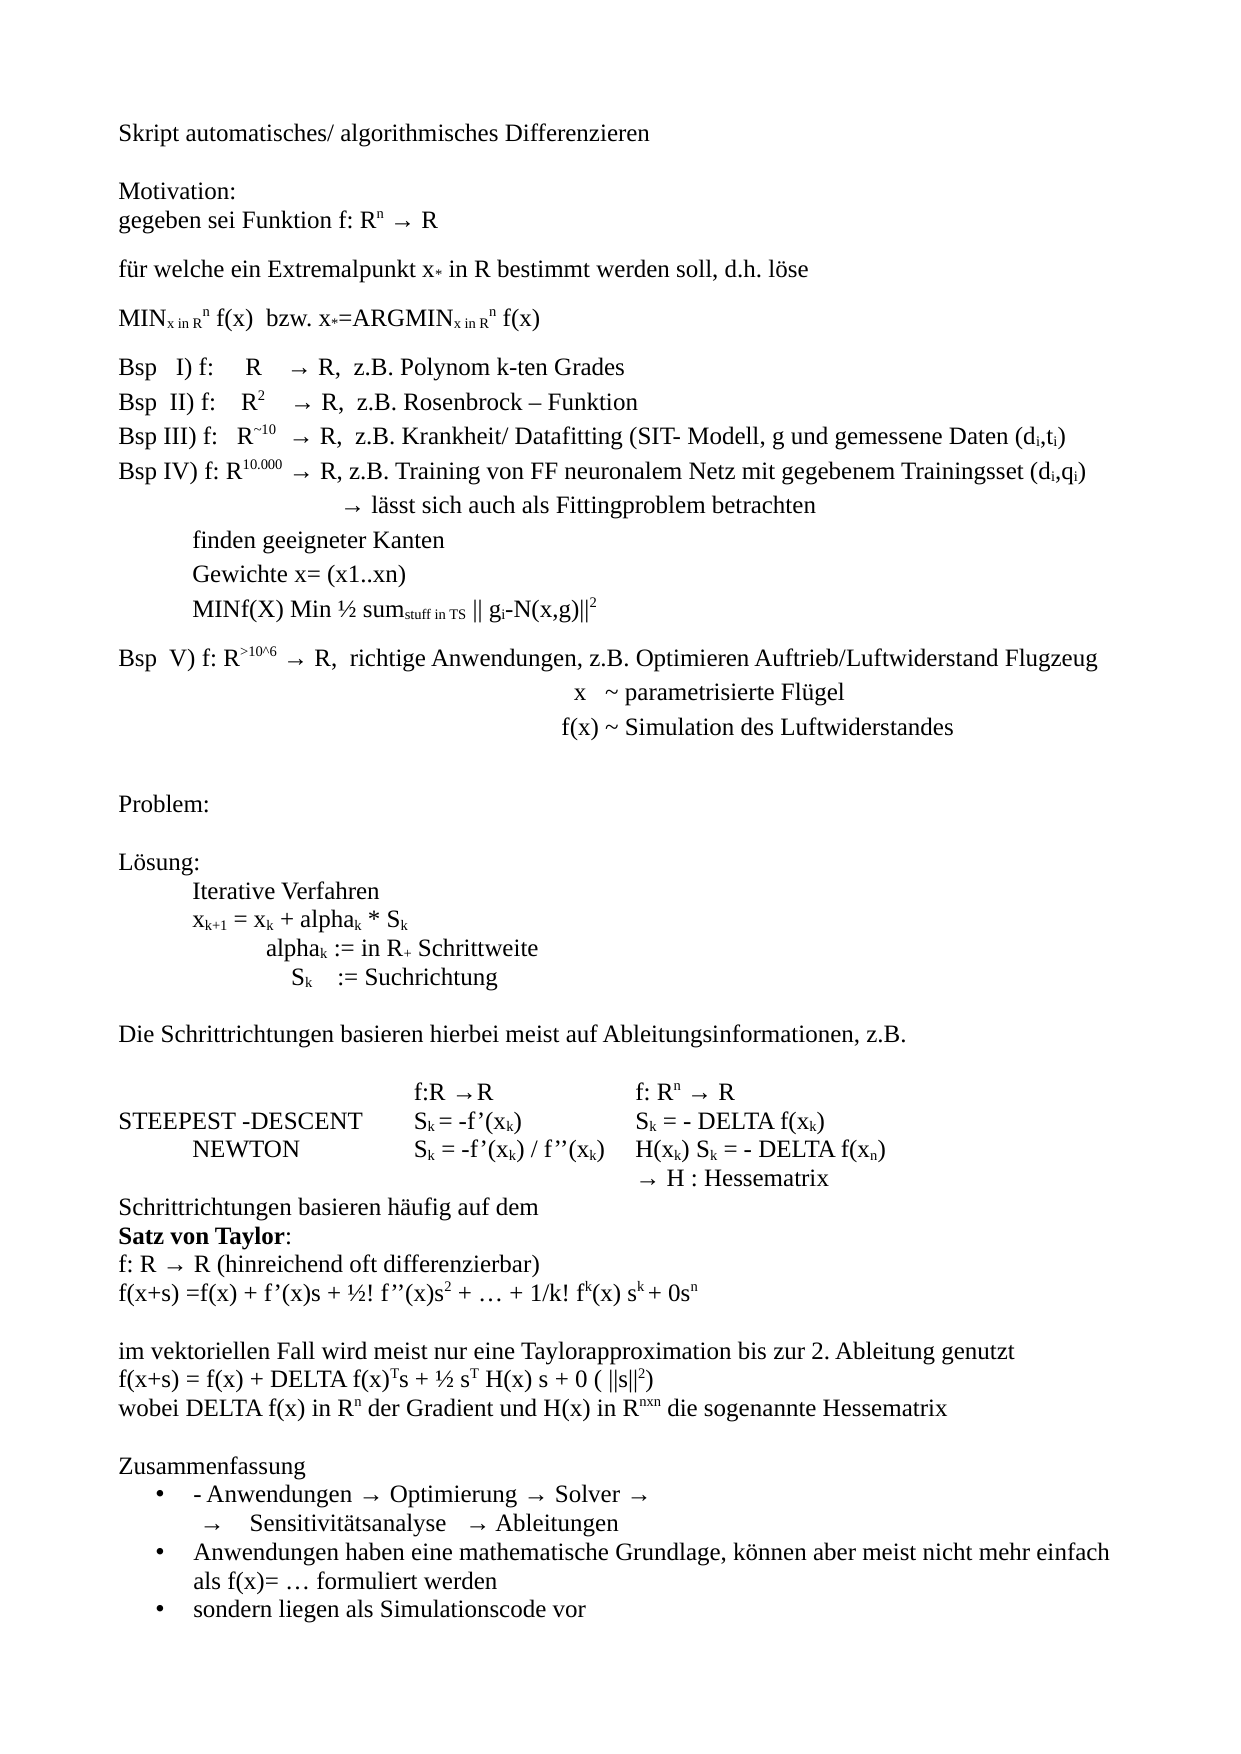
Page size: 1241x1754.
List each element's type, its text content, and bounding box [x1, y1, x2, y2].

text → H : Hessematrix [118, 1163, 1122, 1192]
text xk+1 = xk + alphak * Sk [118, 904, 1122, 933]
list - Anwendungen → Optimierung → Solver → → Sensitivitätsanalyse → Ableitungen [156, 1479, 1122, 1537]
text STEEPEST -DESCENT Sk = -f’(xk) Sk = - DELTA f(xk) [118, 1106, 1122, 1134]
text f: R → R (hinreichend oft differenzierbar) [118, 1249, 1122, 1278]
text Sk := Suchrichtung [118, 962, 1122, 991]
text MINx in Rn f(x) bzw. x*=ARGMINx in Rn f(x) [118, 303, 1122, 332]
text wobei DELTA f(x) in Rn der Gradient und H(x) in Rnxn die sogenannte Hessematrix [118, 1393, 1122, 1422]
text im vektoriellen Fall wird meist nur eine Taylorapproximation bis zur 2. Ableitung genutzt [118, 1336, 1122, 1364]
text Problem: [118, 789, 1122, 818]
text Schrittrichtungen basieren häufig auf dem [118, 1192, 1122, 1221]
list Anwendungen haben eine mathematische Grundlage, können aber meist nicht mehr einfach als f(x)= … formuliert werden [156, 1537, 1122, 1594]
text alphak := in R+ Schrittweite [118, 933, 1122, 962]
text Zusammenfassung [118, 1451, 1122, 1479]
text Bsp V) f: R>10^6 → R, richtige Anwendungen, z.B. Optimieren Auftrieb/Luftwiderstand Flugzeug x ~ parametrisierte Flügel f(x) ~ Simulation des Luftwiderstandes [118, 643, 1122, 740]
text f(x+s) =f(x) + f’(x)s + ½! f’’(x)s2 + … + 1/k! fk(x) sk + 0sn [118, 1278, 1122, 1307]
text f(x+s) = f(x) + DELTA f(x)Ts + ½ sT H(x) s + 0 ( ||s||2) [118, 1364, 1122, 1393]
text Lösung: [118, 847, 1122, 876]
text Iterative Verfahren [118, 876, 1122, 904]
text Motivation: [118, 176, 1122, 205]
text Satz von Taylor: [118, 1221, 1122, 1249]
list sondern liegen als Simulationscode vor [156, 1594, 1122, 1623]
text Bsp I) f: R → R, z.B. Polynom k-ten Grades Bsp II) f: R2 → R, z.B. Rosenbrock – Funktion Bsp III) f: R~10 → R, z.B. Krankheit/ Datafitting (SIT- Modell, g und gemessene Daten (di,ti) Bsp IV) f: R10.000 → R, z.B. Training von FF neuronalem Netz mit gegebenem Trainingsset (di,qi) → lässt sich auch als Fittingproblem betrachten finden geeigneter Kanten Gewichte x= (x1..xn) MINf(X) Min ½ sumstuff in TS || gi-N(x,g)||2 [118, 352, 1122, 622]
text NEWTON Sk = -f’(xk) / f’’(xk) H(xk) Sk = - DELTA f(xn) [118, 1134, 1122, 1163]
text gegeben sei Funktion f: Rn → R [118, 205, 1122, 234]
text f:R →R f: Rn → R [118, 1077, 1122, 1106]
text Die Schrittrichtungen basieren hierbei meist auf Ableitungsinformationen, z.B. [118, 1019, 1122, 1048]
text für welche ein Extremalpunkt x* in R bestimmt werden soll, d.h. löse [118, 254, 1122, 283]
